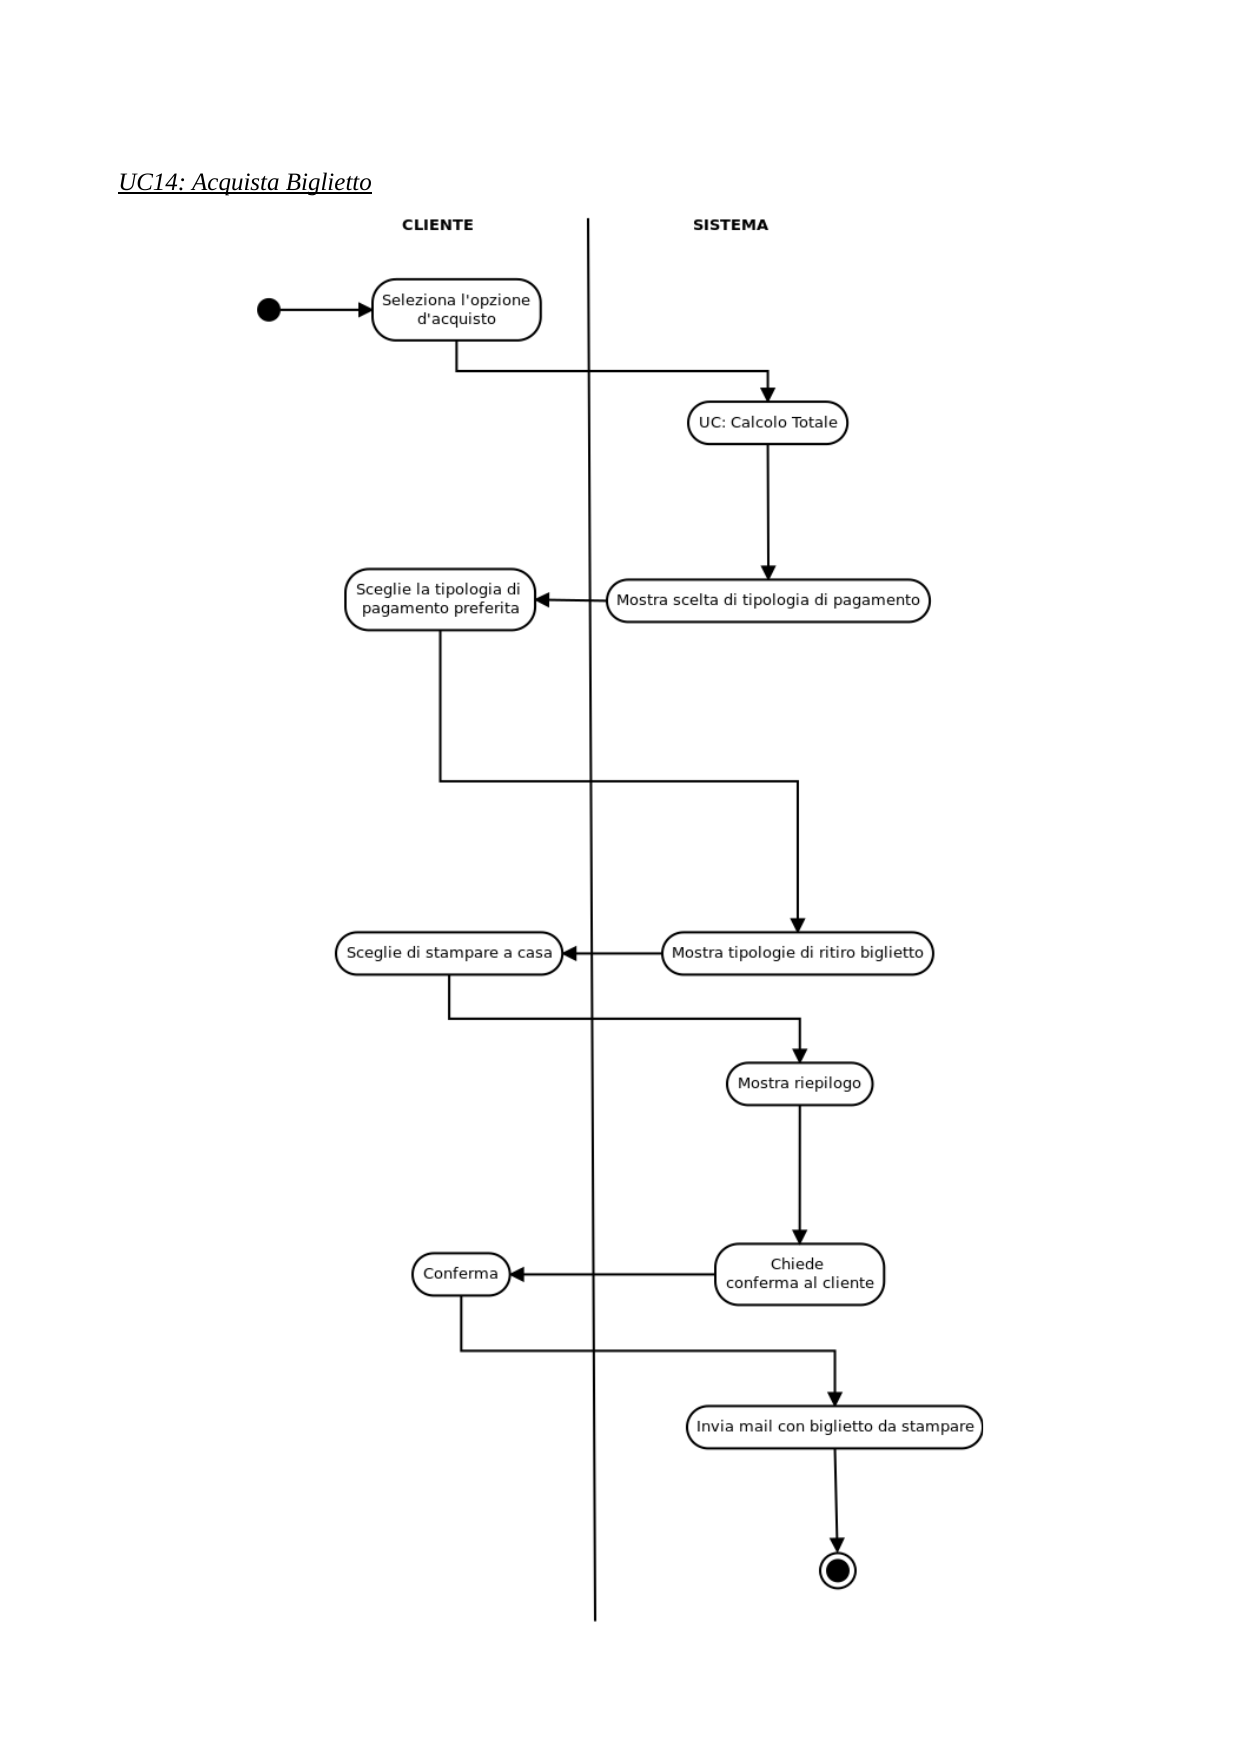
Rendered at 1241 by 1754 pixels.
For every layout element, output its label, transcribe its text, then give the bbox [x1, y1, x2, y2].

text UC14: Acquista Biglietto [118, 167, 1122, 196]
picture [257, 216, 984, 1622]
